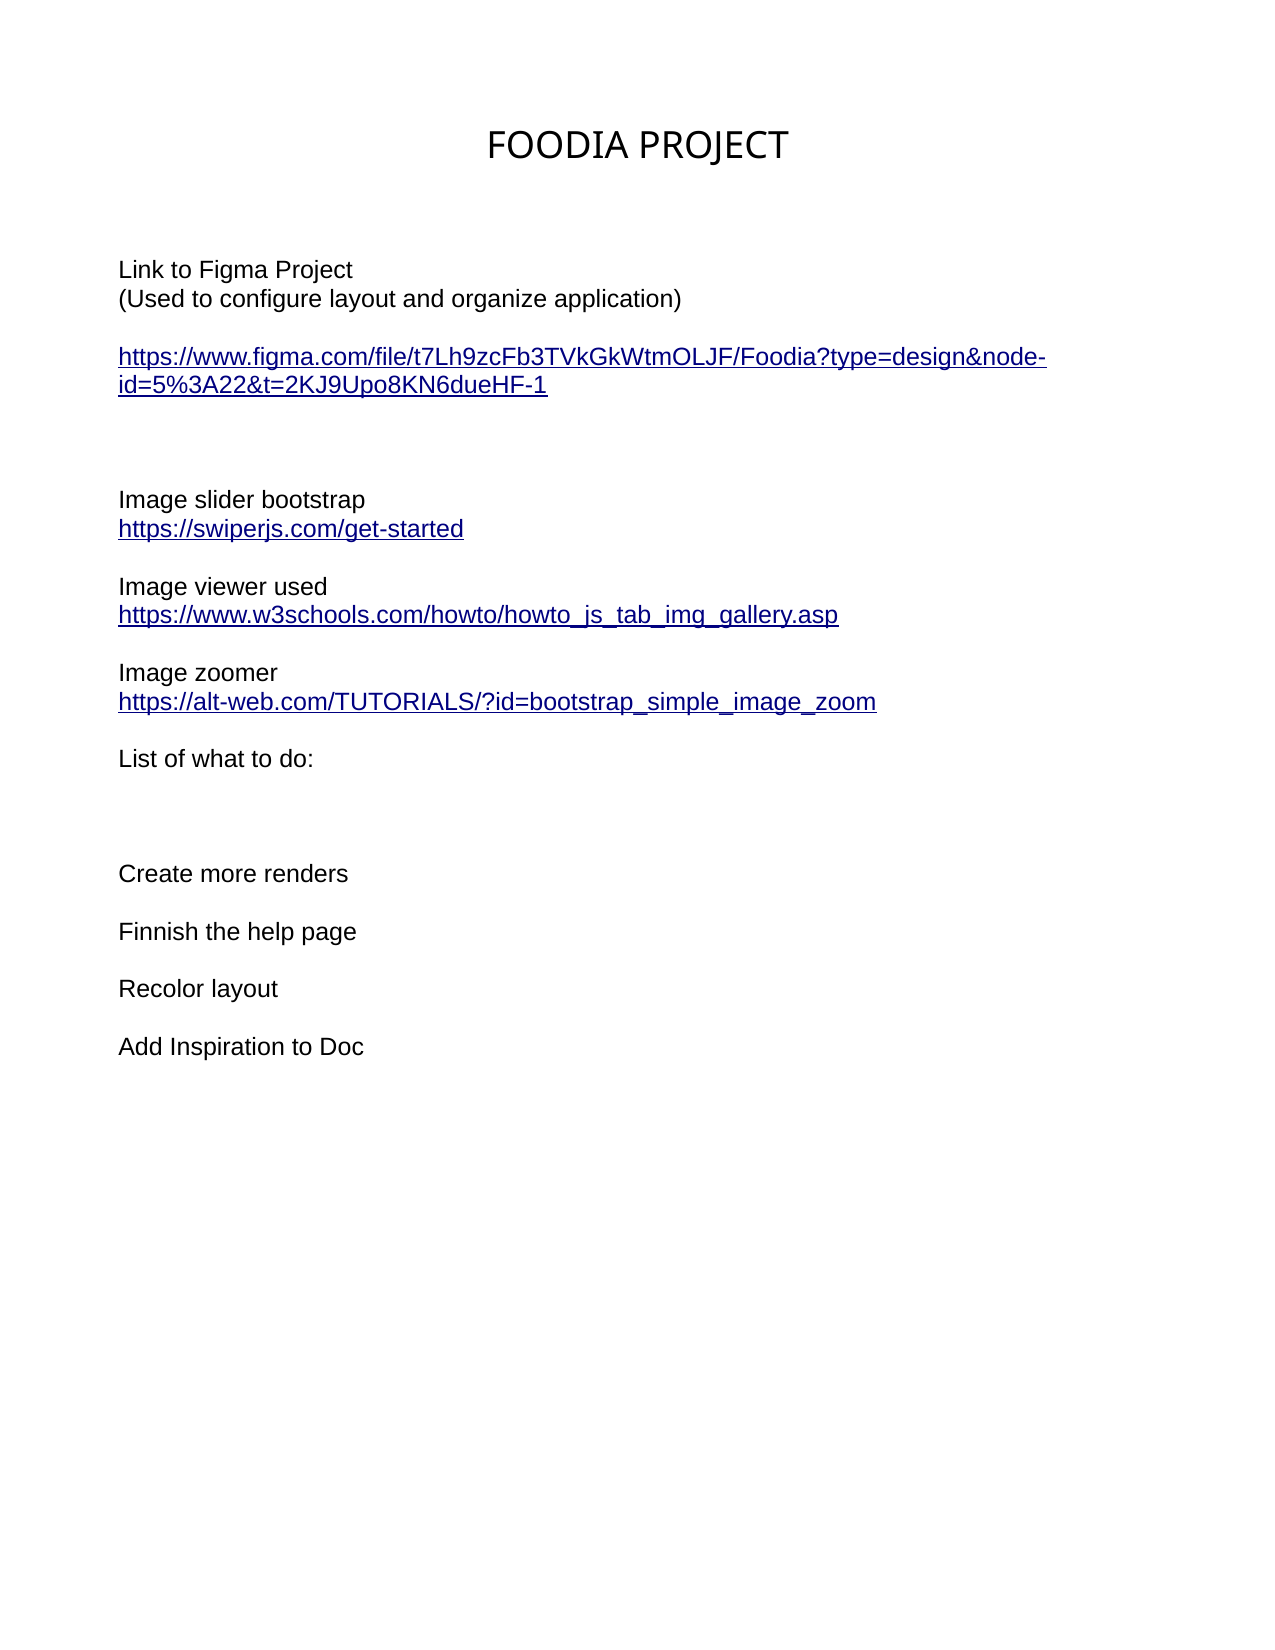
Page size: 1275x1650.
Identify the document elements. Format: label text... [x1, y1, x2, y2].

text Create more renders [118, 859, 1157, 888]
text FOODIA PROJECT [118, 118, 1157, 169]
text List of what to do: [118, 744, 1157, 773]
text https://swiperjs.com/get-started [118, 514, 1157, 543]
text Image zoomer [118, 658, 1157, 687]
text Link to Figma Project [118, 255, 1157, 284]
text Finnish the help page [118, 917, 1157, 945]
text https://www.figma.com/file/t7Lh9zcFb3TVkGkWtmOLJF/Foodia?type=design&node-id=5%3A22&t=2KJ9Upo8KN6dueHF-1 [118, 342, 1157, 399]
text Add Inspiration to Doc [118, 1032, 1157, 1060]
text Image viewer used [118, 572, 1157, 600]
text (Used to configure layout and organize application) [118, 284, 1157, 313]
text https://www.w3schools.com/howto/howto_js_tab_img_gallery.asp [118, 600, 1157, 629]
text Image slider bootstrap [118, 485, 1157, 514]
text Recolor layout [118, 974, 1157, 1003]
text https://alt-web.com/TUTORIALS/?id=bootstrap_simple_image_zoom [118, 687, 1157, 715]
